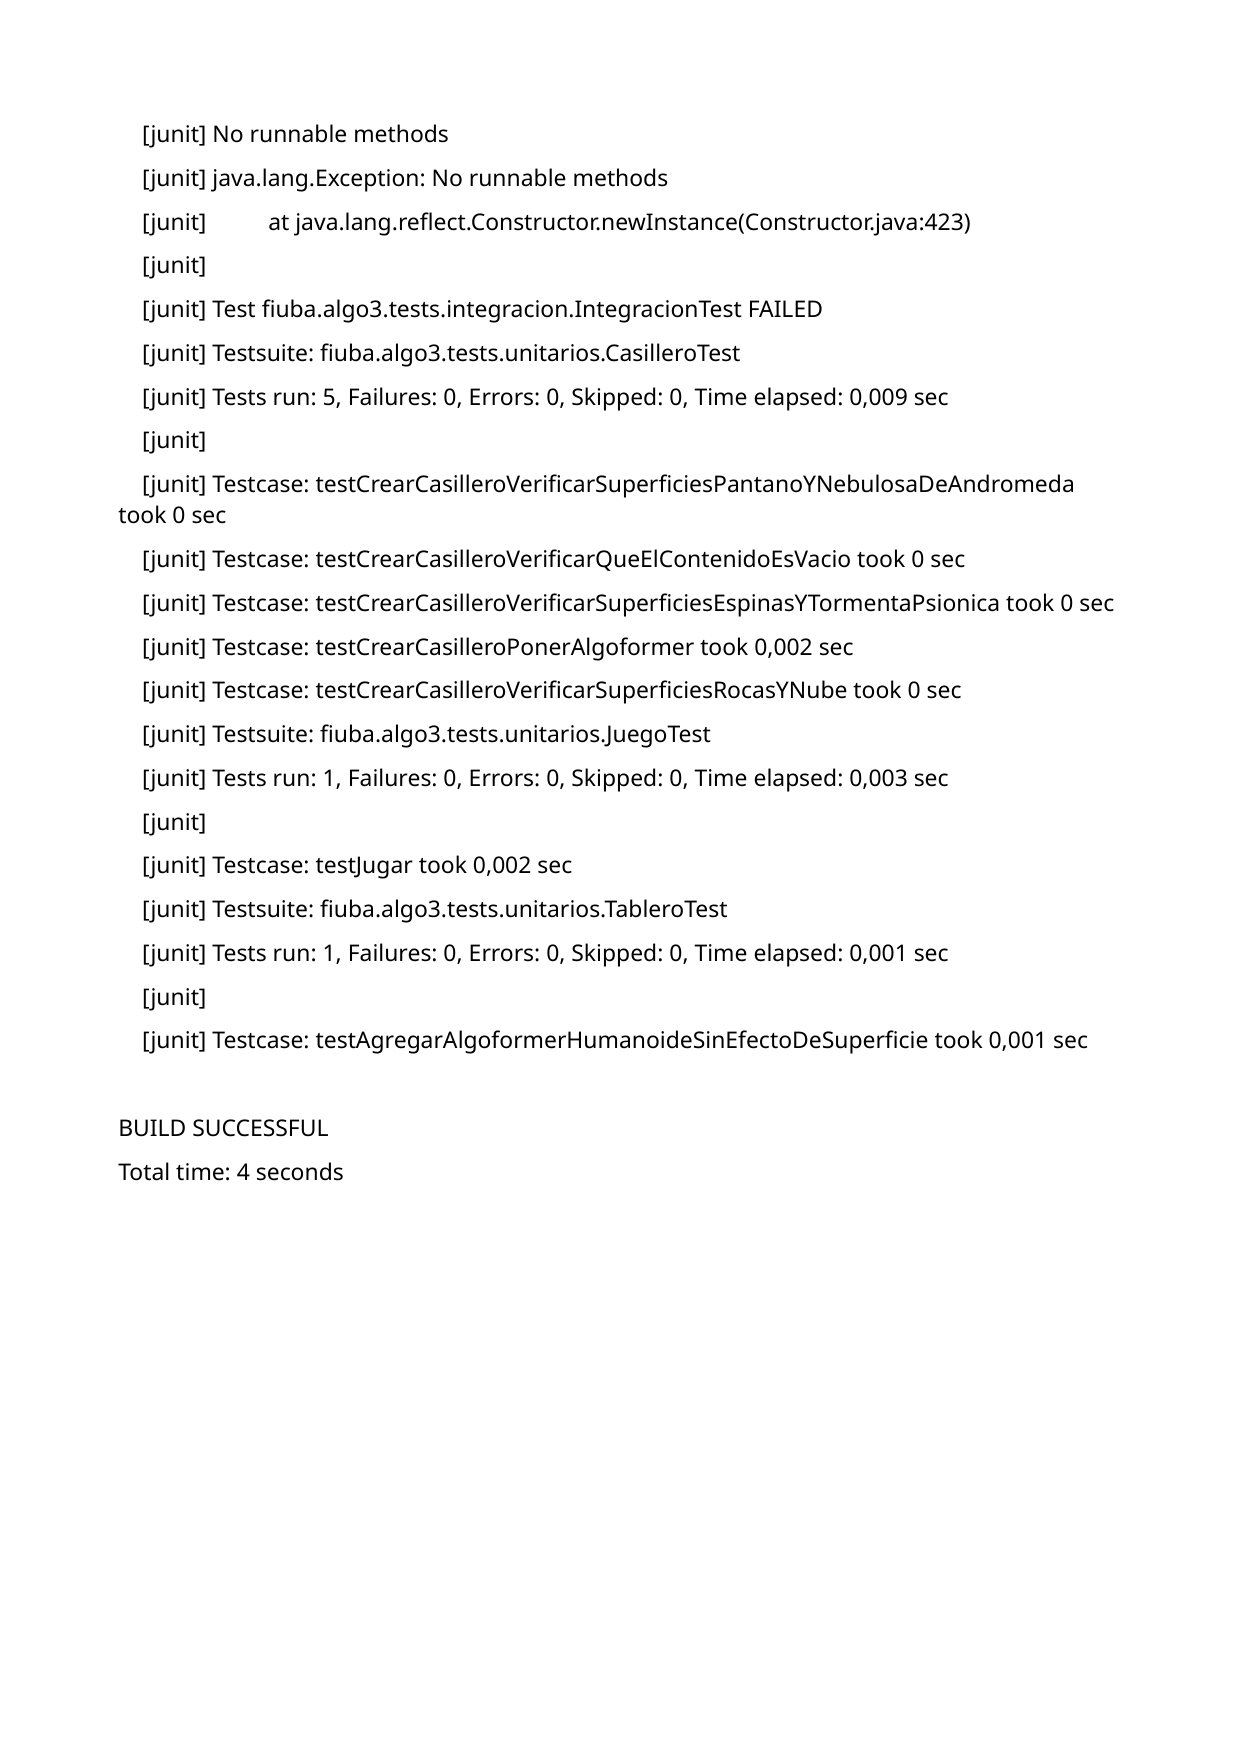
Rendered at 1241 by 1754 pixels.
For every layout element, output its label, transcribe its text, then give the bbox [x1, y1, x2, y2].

text [junit] [118, 806, 1122, 837]
text [junit] Test fiuba.algo3.tests.integracion.IntegracionTest FAILED [118, 293, 1122, 324]
text [junit] Testcase: testCrearCasilleroVerificarQueElContenidoEsVacio took 0 sec [118, 543, 1122, 574]
text [junit] No runnable methods [118, 118, 1122, 149]
text [junit] Tests run: 1, Failures: 0, Errors: 0, Skipped: 0, Time elapsed: 0,001 sec [118, 937, 1122, 968]
text [junit] Testcase: testCrearCasilleroVerificarSuperficiesPantanoYNebulosaDeAndromeda took 0 sec [118, 468, 1122, 531]
text [junit] java.lang.Exception: No runnable methods [118, 162, 1122, 193]
text Total time: 4 seconds [118, 1156, 1122, 1187]
text [junit] [118, 249, 1122, 281]
text [junit] [118, 424, 1122, 456]
text [junit] Testcase: testCrearCasilleroPonerAlgoformer took 0,002 sec [118, 631, 1122, 662]
text [junit] [118, 981, 1122, 1012]
text [junit] Testsuite: fiuba.algo3.tests.unitarios.CasilleroTest [118, 337, 1122, 368]
text [junit] Tests run: 1, Failures: 0, Errors: 0, Skipped: 0, Time elapsed: 0,003 sec [118, 762, 1122, 793]
text [junit] at java.lang.reflect.Constructor.newInstance(Constructor.java:423) [118, 206, 1122, 237]
text [junit] Testcase: testAgregarAlgoformerHumanoideSinEfectoDeSuperficie took 0,001 sec [118, 1024, 1122, 1056]
text [junit] Tests run: 5, Failures: 0, Errors: 0, Skipped: 0, Time elapsed: 0,009 sec [118, 381, 1122, 412]
text [junit] Testsuite: fiuba.algo3.tests.unitarios.TableroTest [118, 893, 1122, 924]
text [junit] Testcase: testCrearCasilleroVerificarSuperficiesRocasYNube took 0 sec [118, 674, 1122, 706]
text [junit] Testcase: testCrearCasilleroVerificarSuperficiesEspinasYTormentaPsionica took 0 sec [118, 587, 1122, 618]
text BUILD SUCCESSFUL [118, 1112, 1122, 1143]
text [junit] Testsuite: fiuba.algo3.tests.unitarios.JuegoTest [118, 718, 1122, 749]
text [junit] Testcase: testJugar took 0,002 sec [118, 849, 1122, 881]
